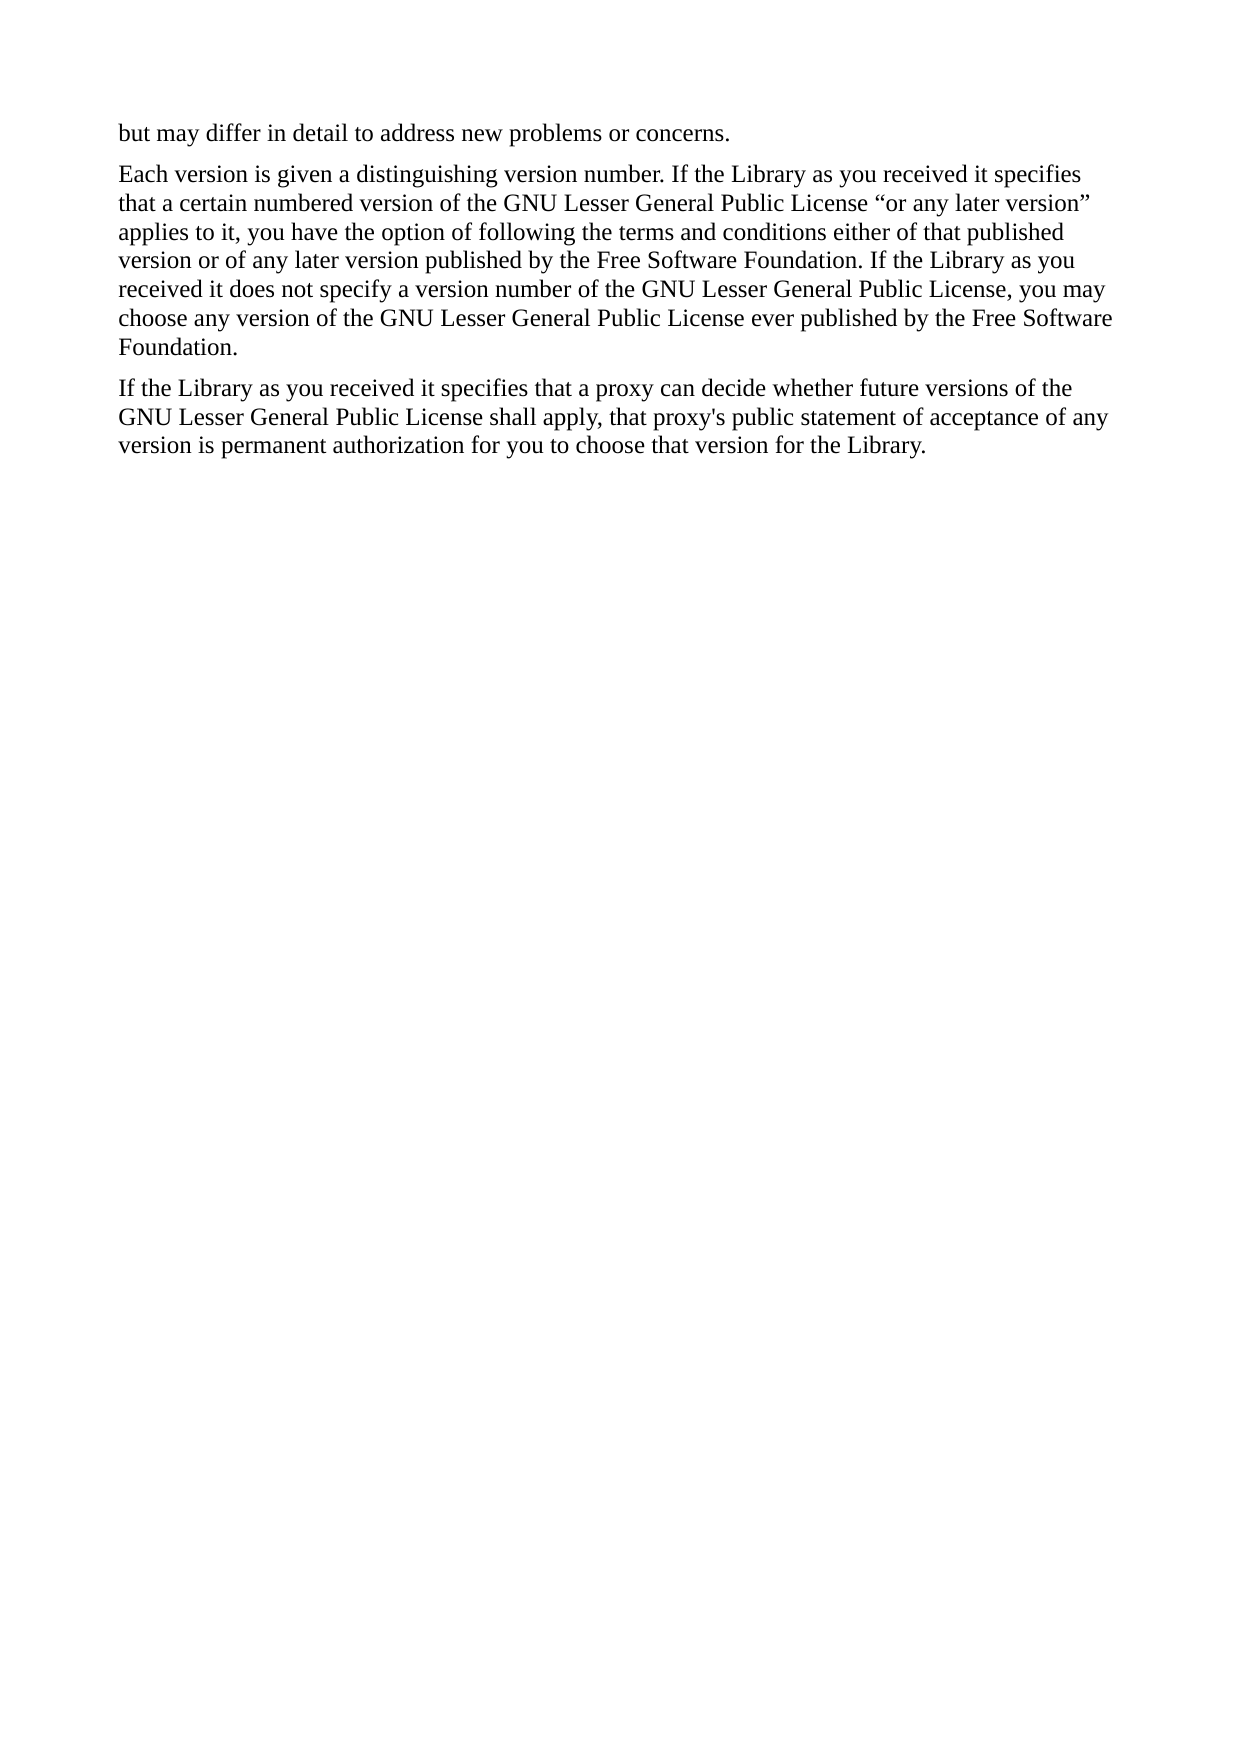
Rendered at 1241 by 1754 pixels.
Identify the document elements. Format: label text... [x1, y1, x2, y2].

text Each version is given a distinguishing version number. If the Library as you received it specifies that a certain numbered version of the GNU Lesser General Public License “or any later version” applies to it, you have the option of following the terms and conditions either of that published version or of any later version published by the Free Software Foundation. If the Library as you received it does not specify a version number of the GNU Lesser General Public License, you may choose any version of the GNU Lesser General Public License ever published by the Free Software Foundation. [118, 159, 1122, 361]
text but may differ in detail to address new problems or concerns. [118, 118, 1122, 147]
text If the Library as you received it specifies that a proxy can decide whether future versions of the GNU Lesser General Public License shall apply, that proxy's public statement of acceptance of any version is permanent authorization for you to choose that version for the Library. [118, 373, 1122, 459]
